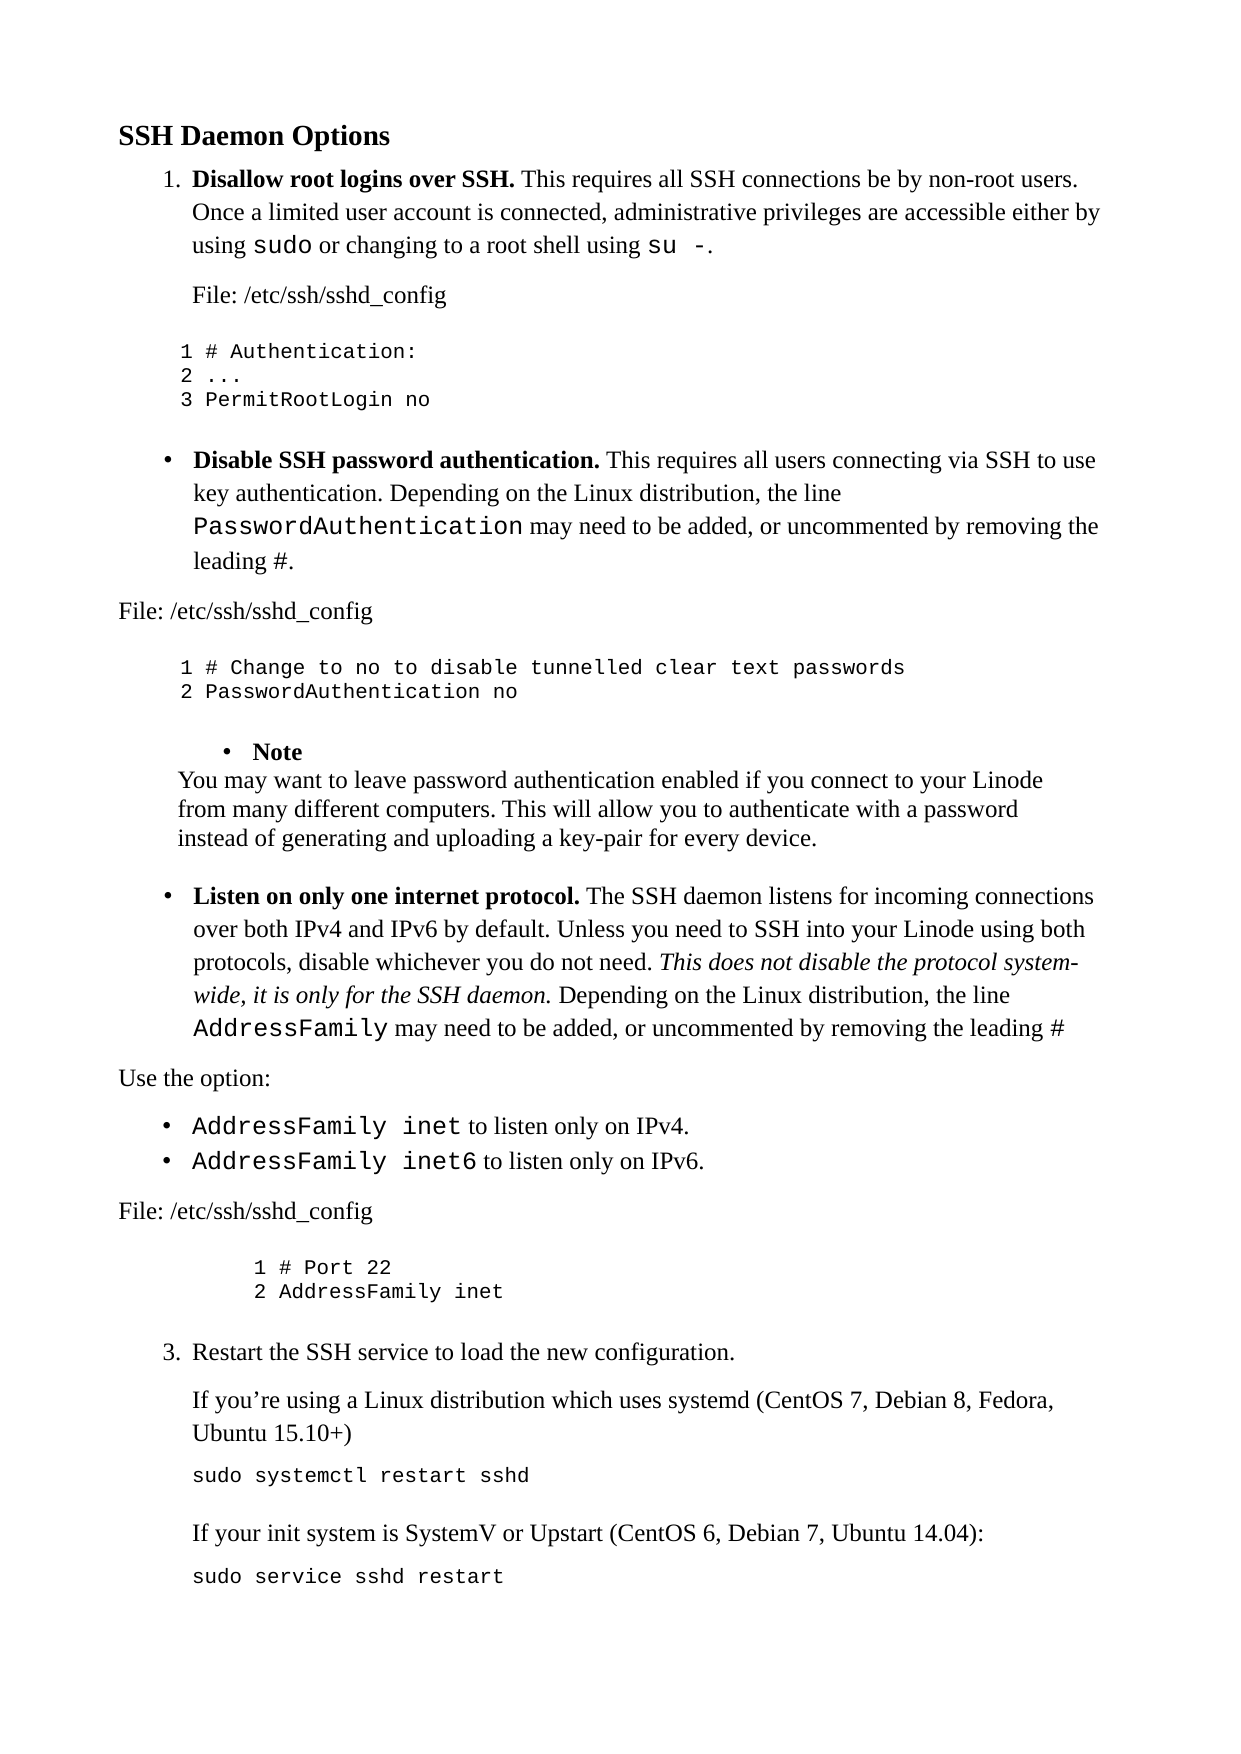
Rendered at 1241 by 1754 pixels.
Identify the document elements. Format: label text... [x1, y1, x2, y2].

subtitle File: /etc/ssh/sshd_config [118, 596, 1122, 624]
subtitle SSH Daemon Options [118, 118, 1122, 152]
table_header 1 2 3 [177, 339, 202, 445]
list Disallow root logins over SSH. This requires all SSH connections be by non-root users. Once a limited user account is connected, administrative privileges are accessible either by using sudo or changing to a root shell using su -. [162, 164, 1122, 261]
list Note [223, 737, 1063, 765]
list sudo service sshd restart [162, 1566, 1122, 1590]
list AddressFamily inet to listen only on IPv4. [162, 1111, 1122, 1142]
list If you’re using a Linux distribution which uses systemd (CentOS 7, Debian 8, Fedora, Ubuntu 15.10+) [162, 1385, 1122, 1446]
table_header 1 2 [177, 654, 202, 737]
table_header # Change to no to disable tunnelled clear text passwords PasswordAuthentication no [202, 654, 918, 737]
list Disable SSH password authentication. This requires all users connecting via SSH to use key authentication. Depending on the Linux distribution, the line PasswordAuthentication may need to be added, or uncommented by removing the leading #. [164, 445, 1122, 577]
subtitle File: /etc/ssh/sshd_config [118, 1196, 1122, 1225]
list AddressFamily inet6 to listen only on IPv6. [162, 1146, 1122, 1177]
list Restart the SSH service to load the new configuration. [162, 1337, 1122, 1366]
text You may want to leave password authentication enabled if you connect to your Linode from many different computers. This will allow you to authenticate with a password instead of generating and uploading a key-pair for every device. [177, 765, 1063, 852]
text Use the option: [118, 1063, 1122, 1092]
table_header 1 2 [251, 1255, 276, 1337]
table_header # Port 22 AddressFamily inet [276, 1255, 517, 1337]
list Listen on only one internet protocol. The SSH daemon listens for incoming connections over both IPv4 and IPv6 by default. Unless you need to SSH into your Linode using both protocols, disable whichever you do not need. This does not disable the protocol system-wide, it is only for the SSH daemon. Depending on the Linux distribution, the line AddressFamily may need to be added, or uncommented by removing the leading # [164, 881, 1122, 1044]
list If your init system is SystemV or Upstart (CentOS 6, Debian 7, Ubuntu 14.04): [162, 1518, 1122, 1547]
subtitle File: /etc/ssh/sshd_config [162, 280, 1122, 309]
table_header # Authentication: ... PermitRootLogin no [202, 339, 443, 445]
list sudo systemctl restart sshd [162, 1465, 1122, 1489]
